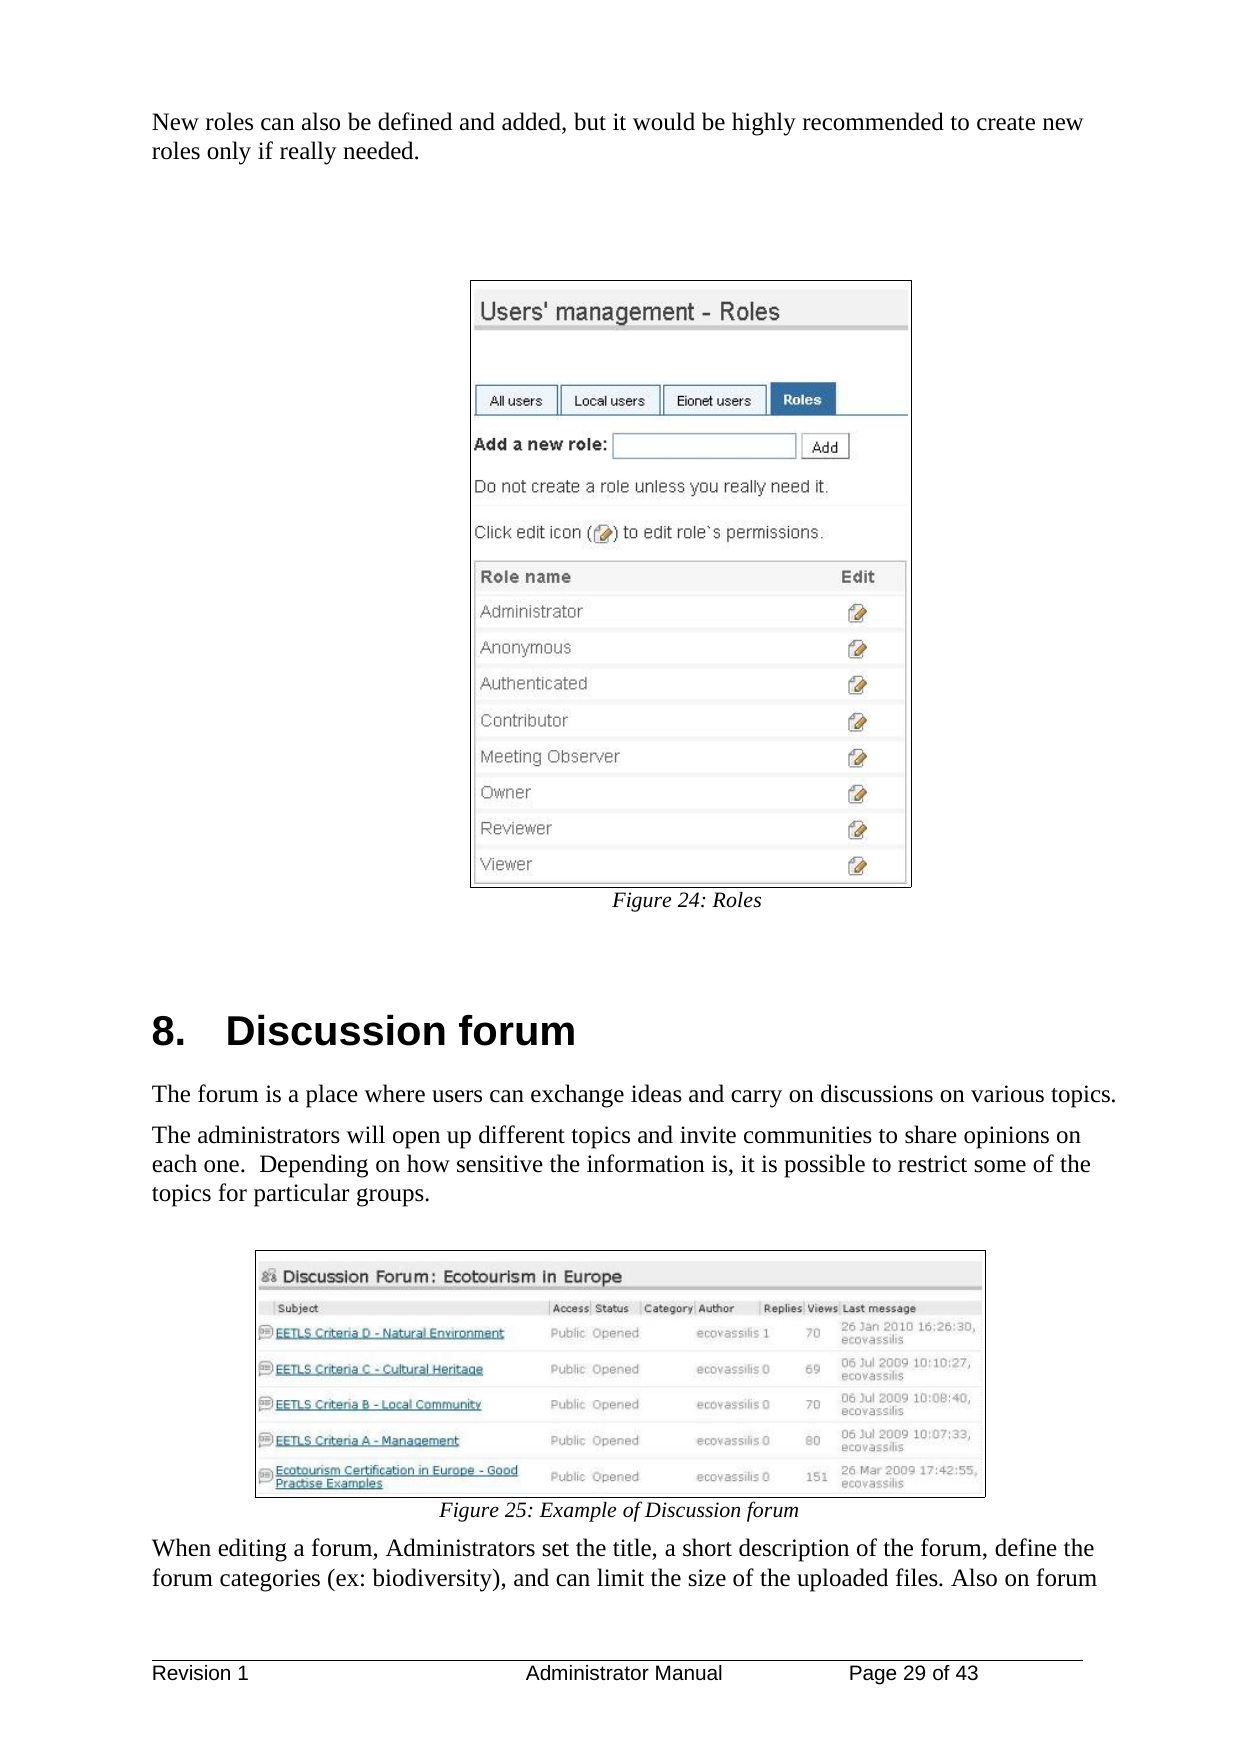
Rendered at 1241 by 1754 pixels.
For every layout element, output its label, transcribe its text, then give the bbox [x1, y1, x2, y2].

text The administrators will open up different topics and invite communities to share opinions on each one. Depending on how sensitive the information is, it is possible to restrict some of the topics for particular groups. [152, 1119, 1120, 1207]
text New roles can also be defined and added, but it would be highly recommended to create new roles only if really needed. [152, 107, 1120, 165]
subtitle Discussion forum [151, 1006, 1120, 1054]
text The forum is a place where users can exchange ideas and carry on discussions on various topics. [152, 1079, 1120, 1108]
text Figure 25: Example of Discussion forum [255, 1498, 985, 1522]
picture [258, 1253, 983, 1494]
picture [473, 282, 909, 884]
text [256, 1251, 985, 1497]
text Figure 24: Roles [297, 276, 1084, 912]
text When editing a forum, Administrators set the title, a short description of the forum, define the forum categories (ex: biodiversity), and can limit the size of the uploaded files. Also on forum [152, 1218, 1120, 1591]
